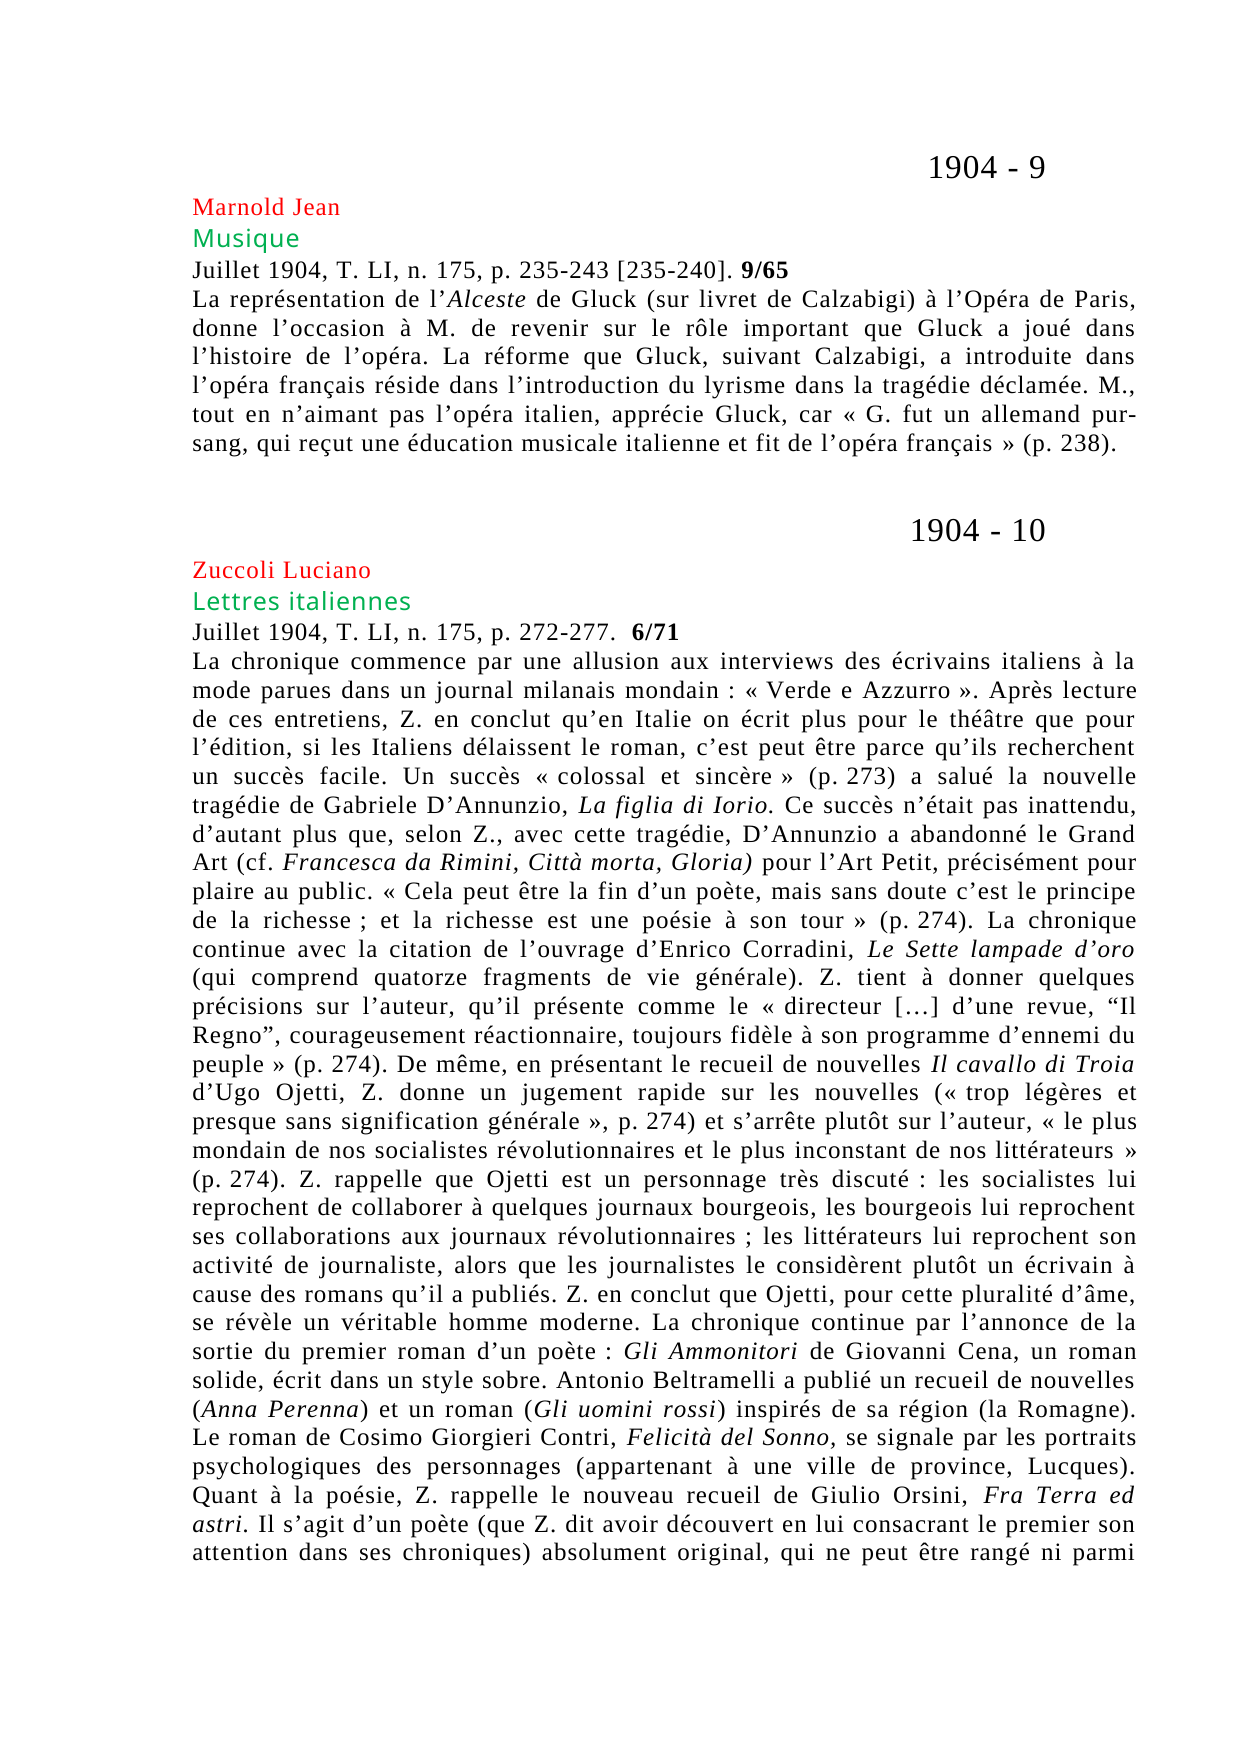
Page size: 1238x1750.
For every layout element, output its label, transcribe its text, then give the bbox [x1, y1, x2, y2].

text Juillet 1904, T. LI, n. 175, p. 235‑243 [235‑240]. 9/65 [192, 255, 1137, 284]
text La chronique commence par une allusion aux interviews des écrivains italiens à la mode parues dans un journal milanais mondain : « Verde e Azzurro ». Après lecture de ces entretiens, Z. en conclut qu’en Italie on écrit plus pour le théâtre que pour l’édition, si les Italiens délaissent le roman, c’est peut être parce qu’ils recherchent un succès facile. Un succès « colossal et sincère » (p. 273) a salué la nouvelle tragédie de Gabriele D’Annunzio, La figlia di Iorio. Ce succès n’était pas inattendu, d’autant plus que, selon Z., avec cette tragédie, D’Annunzio a abandonné le Grand Art (cf. Francesca da Rimini, Città morta, Gloria) pour l’Art Petit, précisément pour plaire au public. « Cela peut être la fin d’un poète, mais sans doute c’est le principe de la richesse ; et la richesse est une poésie à son tour » (p. 274). La chronique continue avec la citation de l’ouvrage d’Enrico Corradini, Le Sette lampade d’oro (qui comprend quatorze fragments de vie générale). Z. tient à donner quelques précisions sur l’auteur, qu’il présente comme le « directeur […] d’une revue, “Il Regno”, courageusement réactionnaire, toujours fidèle à son programme d’ennemi du peuple » (p. 274). De même, en présentant le recueil de nouvelles Il cavallo di Troia d’Ugo Ojetti, Z. donne un jugement rapide sur les nouvelles (« trop légères et presque sans signification générale », p. 274) et s’arrête plutôt sur l’auteur, « le plus mondain de nos socialistes révolutionnaires et le plus inconstant de nos littérateurs » (p. 274). Z. rappelle que Ojetti est un personnage très discuté : les socialistes lui reprochent de collaborer à quelques journaux bourgeois, les bourgeois lui reprochent ses collaborations aux journaux révolutionnaires ; les littérateurs lui reprochent son activité de journaliste, alors que les journalistes le considèrent plutôt un écrivain à cause des romans qu’il a publiés. Z. en conclut que Ojetti, pour cette pluralité d’âme, se révèle un véritable homme moderne. La chronique continue par l’annonce de la sortie du premier roman d’un poète : Gli Ammonitori de Giovanni Cena, un roman solide, écrit dans un style sobre. Antonio Beltramelli a publié un recueil de nouvelles (Anna Perenna) et un roman (Gli uomini rossi) inspirés de sa région (la Romagne). Le roman de Cosimo Giorgieri Contri, Felicità del Sonno, se signale par les portraits psychologiques des personnages (appartenant à une ville de province, Lucques). Quant à la poésie, Z. rappelle le nouveau recueil de Giulio Orsini, Fra Terra ed astri. Il s’agit d’un poète (que Z. dit avoir découvert en lui consacrant le premier son attention dans ses chroniques) absolument original, qui ne peut être rangé ni parmi [192, 646, 1137, 1566]
text Zuccoli Luciano [192, 555, 1046, 583]
text Musique [192, 221, 1046, 255]
text Lettres italiennes [192, 583, 1046, 617]
text La représentation de l’Alceste de Gluck (sur livret de Calzabigi) à l’Opéra de Paris, donne l’occasion à M. de revenir sur le rôle important que Gluck a joué dans l’histoire de l’opéra. La réforme que Gluck, suivant Calzabigi, a introduite dans l’opéra français réside dans l’introduction du lyrisme dans la tragédie déclamée. M., tout en n’aimant pas l’opéra italien, apprécie Gluck, car « G. fut un allemand pur-sang, qui reçut une éducation musicale italienne et fit de l’opéra français » (p. 238). [192, 284, 1137, 456]
text Marnold Jean [192, 192, 1046, 221]
subtitle 1904 ‑ 9 [192, 148, 1046, 186]
text Juillet 1904, T. LI, n. 175, p. 272‑277. 6/71 [192, 617, 1137, 646]
subtitle 1904 ‑ 10 [192, 510, 1046, 548]
